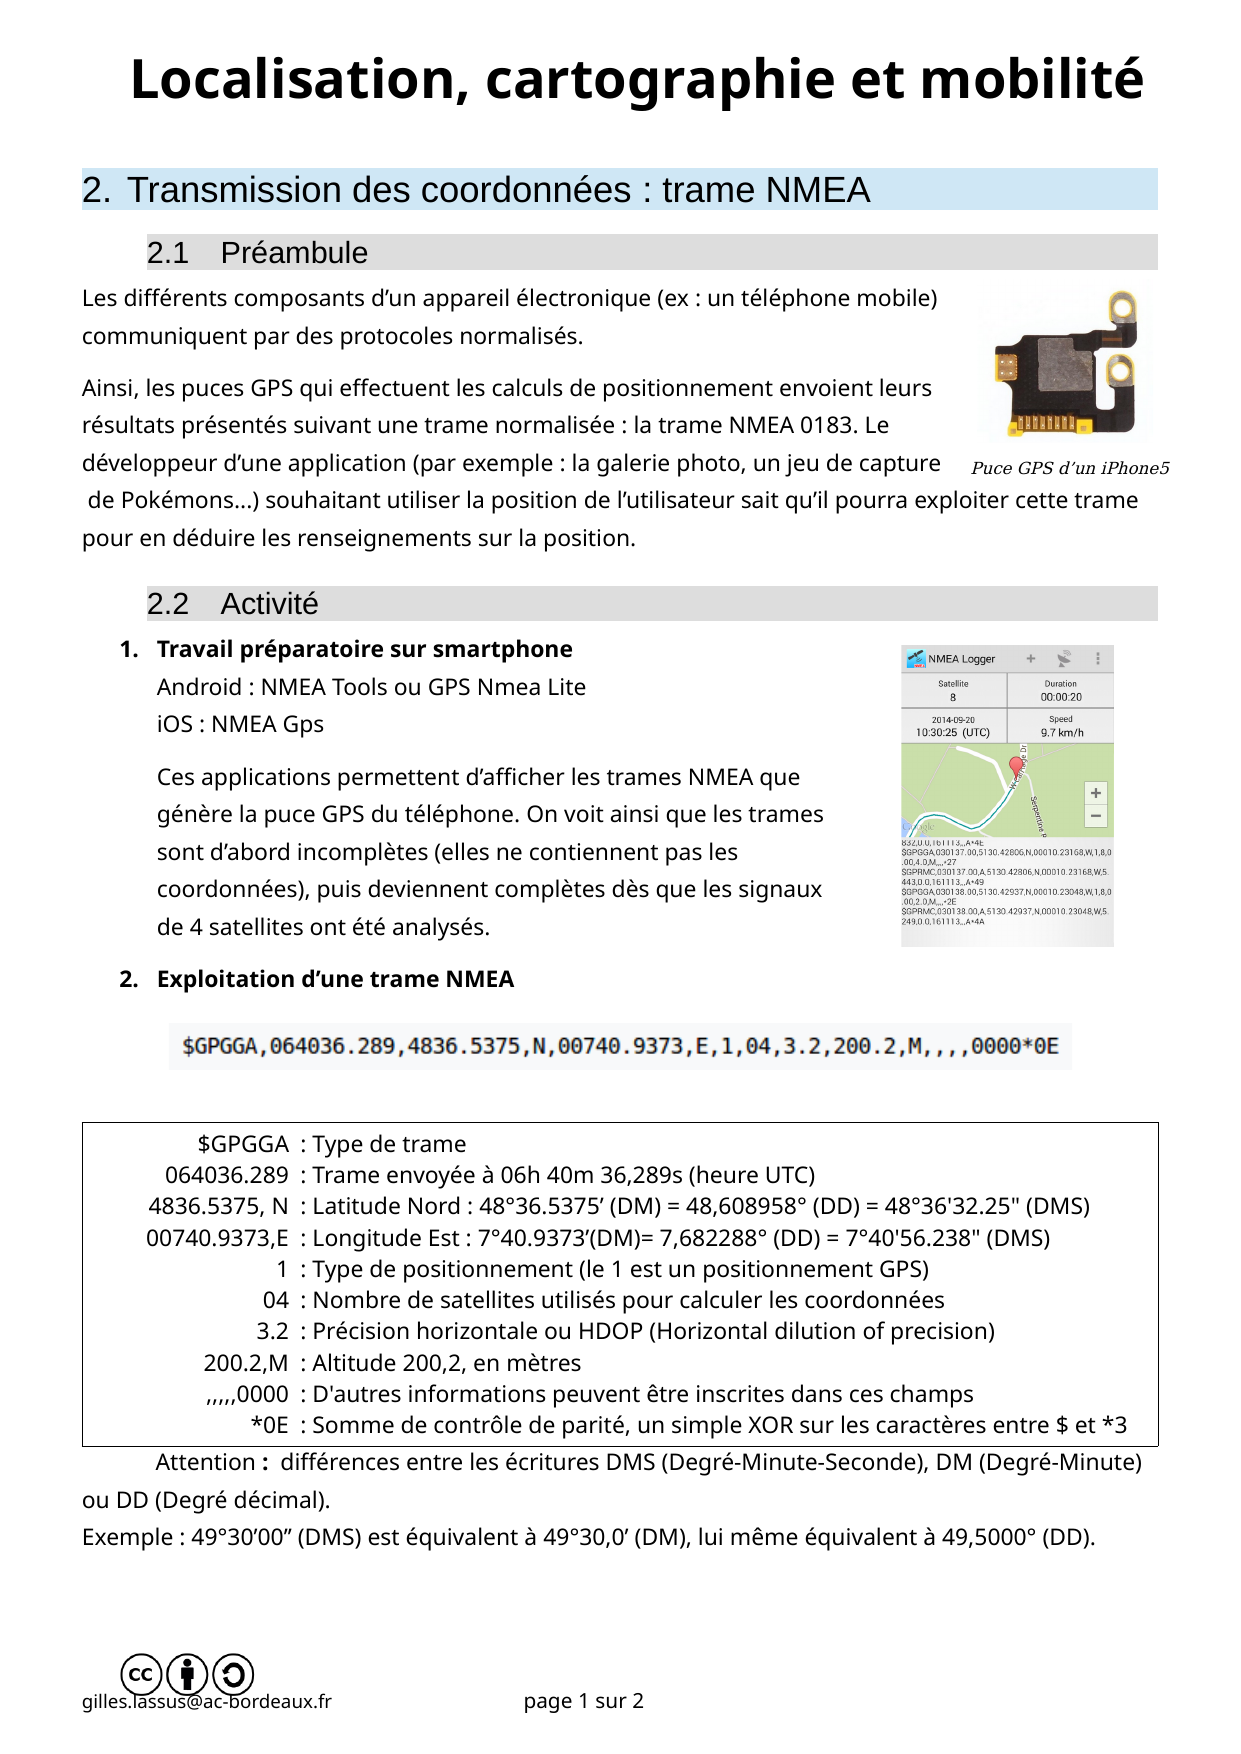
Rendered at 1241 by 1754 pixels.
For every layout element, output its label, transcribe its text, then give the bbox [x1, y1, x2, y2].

picture [901, 645, 1114, 947]
list [1114, 760, 1158, 942]
picture [168, 1023, 1073, 1070]
table_header : Type de trame : Trame envoyée à 06h 40m 36,289s (heure UTC) : Latitude Nord : 48°36.5375’ (DM) = 48,608958° (DD) = 48°36'32.25" (DMS) : Longitude Est : 7°40.9373’(DM)= 7,682288° (DD) = 7°40'56.238" (DMS) : Type de positionnement (le 1 est un positionnement GPS) : Nombre de satellites utilisés pour calculer les coordonnées : Précision horizontale ou HDOP (Horizontal dilution of precision) : Altitude 200,2, en mètres : D'autres informations peuvent être inscrites dans ces champs : Somme de contrôle de parité, un simple XOR sur les caractères entre $ et *3 [295, 1123, 1158, 1446]
list Exploitation d’une trame NMEA [119, 962, 1158, 1101]
text Ainsi, les puces GPS qui effectuent les calculs de positionnement envoient leurs résultats présentés suivant une trame normalisée : la trame NMEA 0183. Le développeur d’une application (par exemple : la galerie photo, un jeu de capture de Pokémons...) souhaitant utiliser la position de l’utilisateur sait qu’il pourra exploiter cette trame pour en déduire les renseignements sur la position. [82, 372, 1158, 553]
subtitle Préambule [147, 234, 1158, 270]
table_header $GPGGA 064036.289 4836.5375, N 00740.9373,E 1 04 3.2 200.2,M ,,,,,0000 *0E [83, 1123, 294, 1446]
text Localisation, cartographie et mobilité [82, 40, 1193, 114]
picture [118, 1651, 255, 1698]
picture [977, 279, 1154, 443]
list Travail préparatoire sur smartphone Android : NMEA Tools ou GPS Nmea Lite iOS : NMEA Gps [119, 633, 1158, 739]
list Ces applications permettent d’afficher les trames NMEA que génère la puce GPS du téléphone. On voit ainsi que les trames sont d’abord incomplètes (elles ne contiennent pas les coordonnées), puis deviennent complètes dès que les signaux de 4 satellites ont été analysés. [119, 760, 901, 942]
subtitle Activité [147, 586, 1158, 621]
text Les différents composants d’un appareil électronique (ex : un téléphone mobile) communiquent par des protocoles normalisés. [82, 282, 977, 351]
text Attention : différences entre les écritures DMS (Degré-Minute-Seconde), DM (Degré-Minute) ou DD (Degré décimal). Exemple : 49°30’00’’ (DMS) est équivalent à 49°30,0’ (DM), lui même équivalent à 49,5000° (DD). [82, 1447, 1158, 1552]
subtitle Transmission des coordonnées : trame NMEA [82, 168, 1158, 210]
